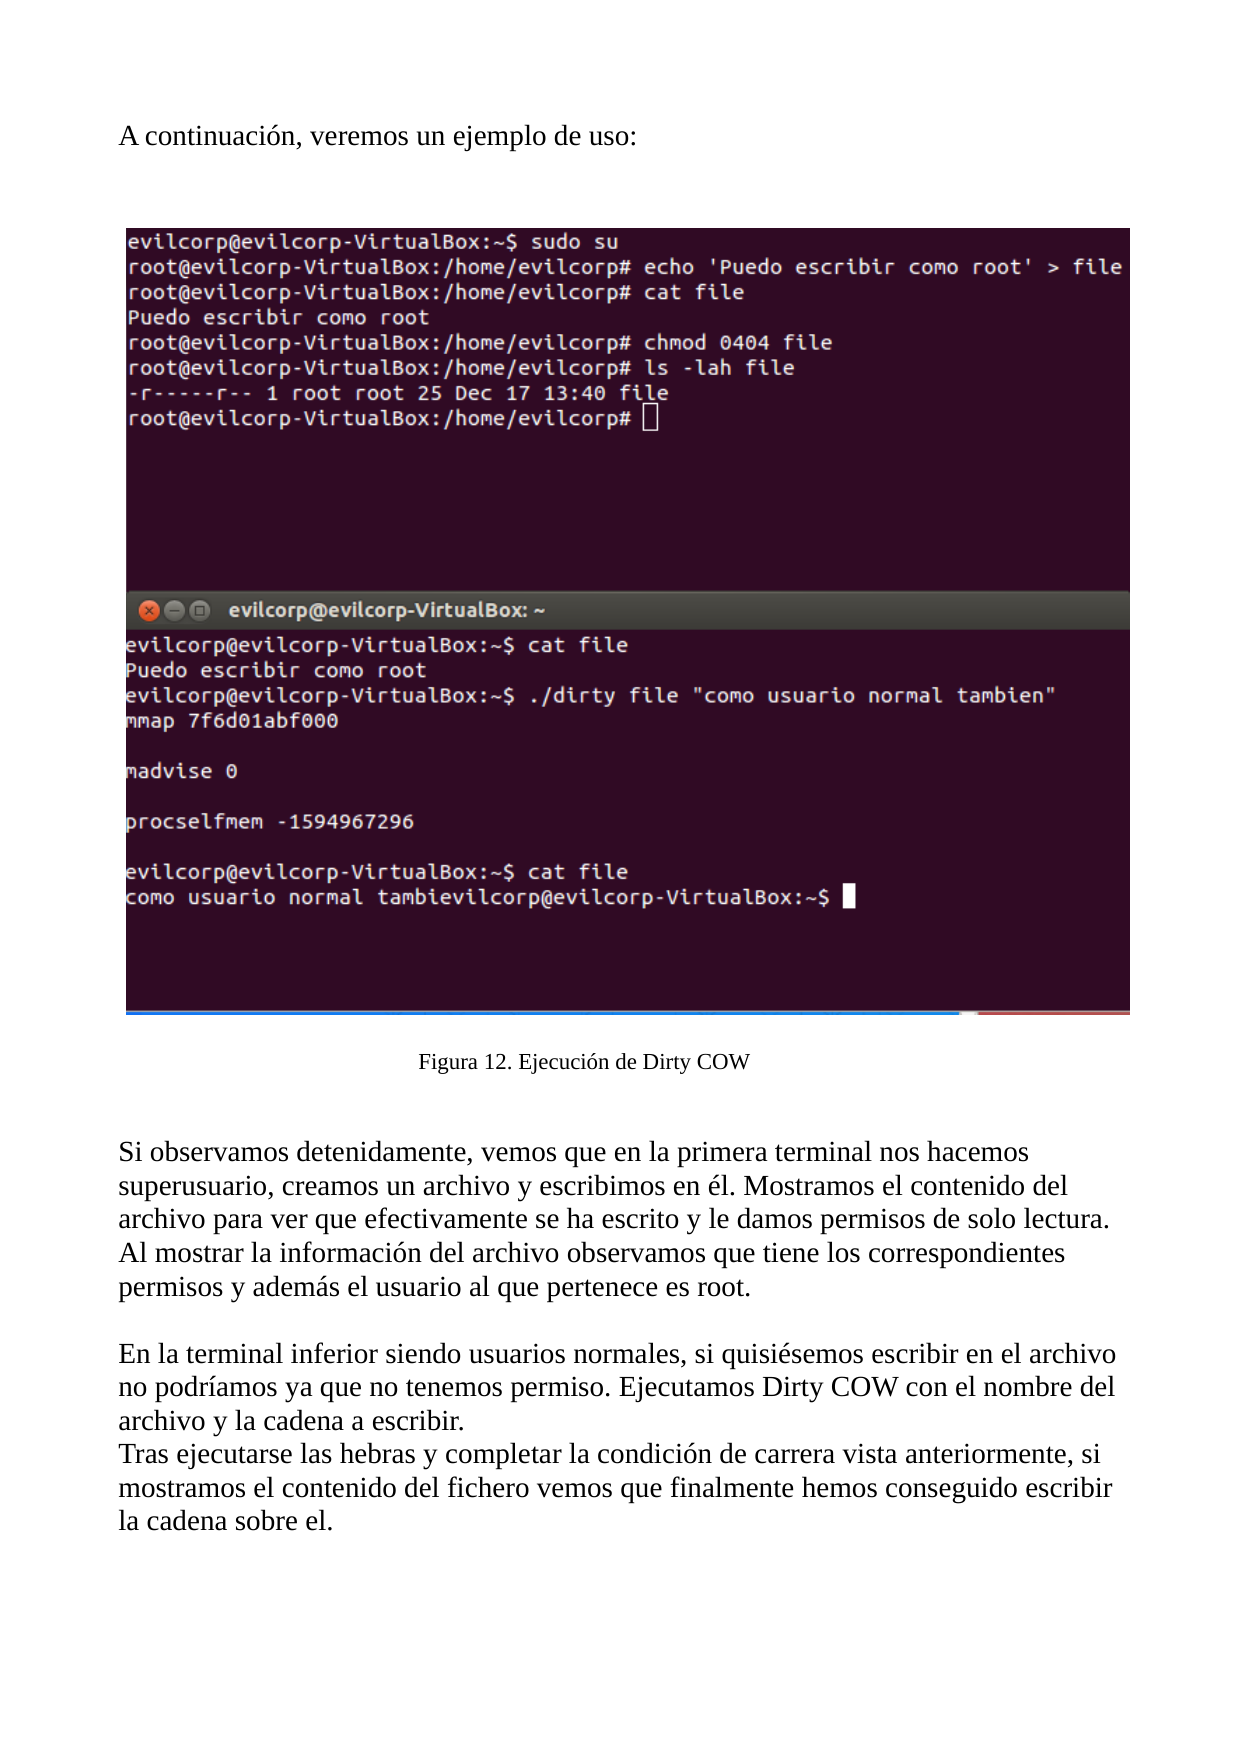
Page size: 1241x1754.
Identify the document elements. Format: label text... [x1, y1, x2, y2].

text Si observamos detenidamente, vemos que en la primera terminal nos hacemos superusuario, creamos un archivo y escribimos en él. Mostramos el contenido del archivo para ver que efectivamente se ha escrito y le damos permisos de solo lectura. Al mostrar la información del archivo observamos que tiene los correspondientes permisos y además el usuario al que pertenece es root. [118, 1134, 1122, 1302]
picture [126, 228, 1130, 1015]
text Figura 12. Ejecución de Dirty COW [118, 1048, 1122, 1074]
text En la terminal inferior siendo usuarios normales, si quisiésemos escribir en el archivo no podríamos ya que no tenemos permiso. Ejecutamos Dirty COW con el nombre del archivo y la cadena a escribir. [118, 1336, 1122, 1436]
text Tras ejecutarse las hebras y completar la condición de carrera vista anteriormente, si mostramos el contenido del fichero vemos que finalmente hemos conseguido escribir la cadena sobre el. [118, 1436, 1122, 1537]
text A continuación, veremos un ejemplo de uso: [118, 118, 1122, 152]
